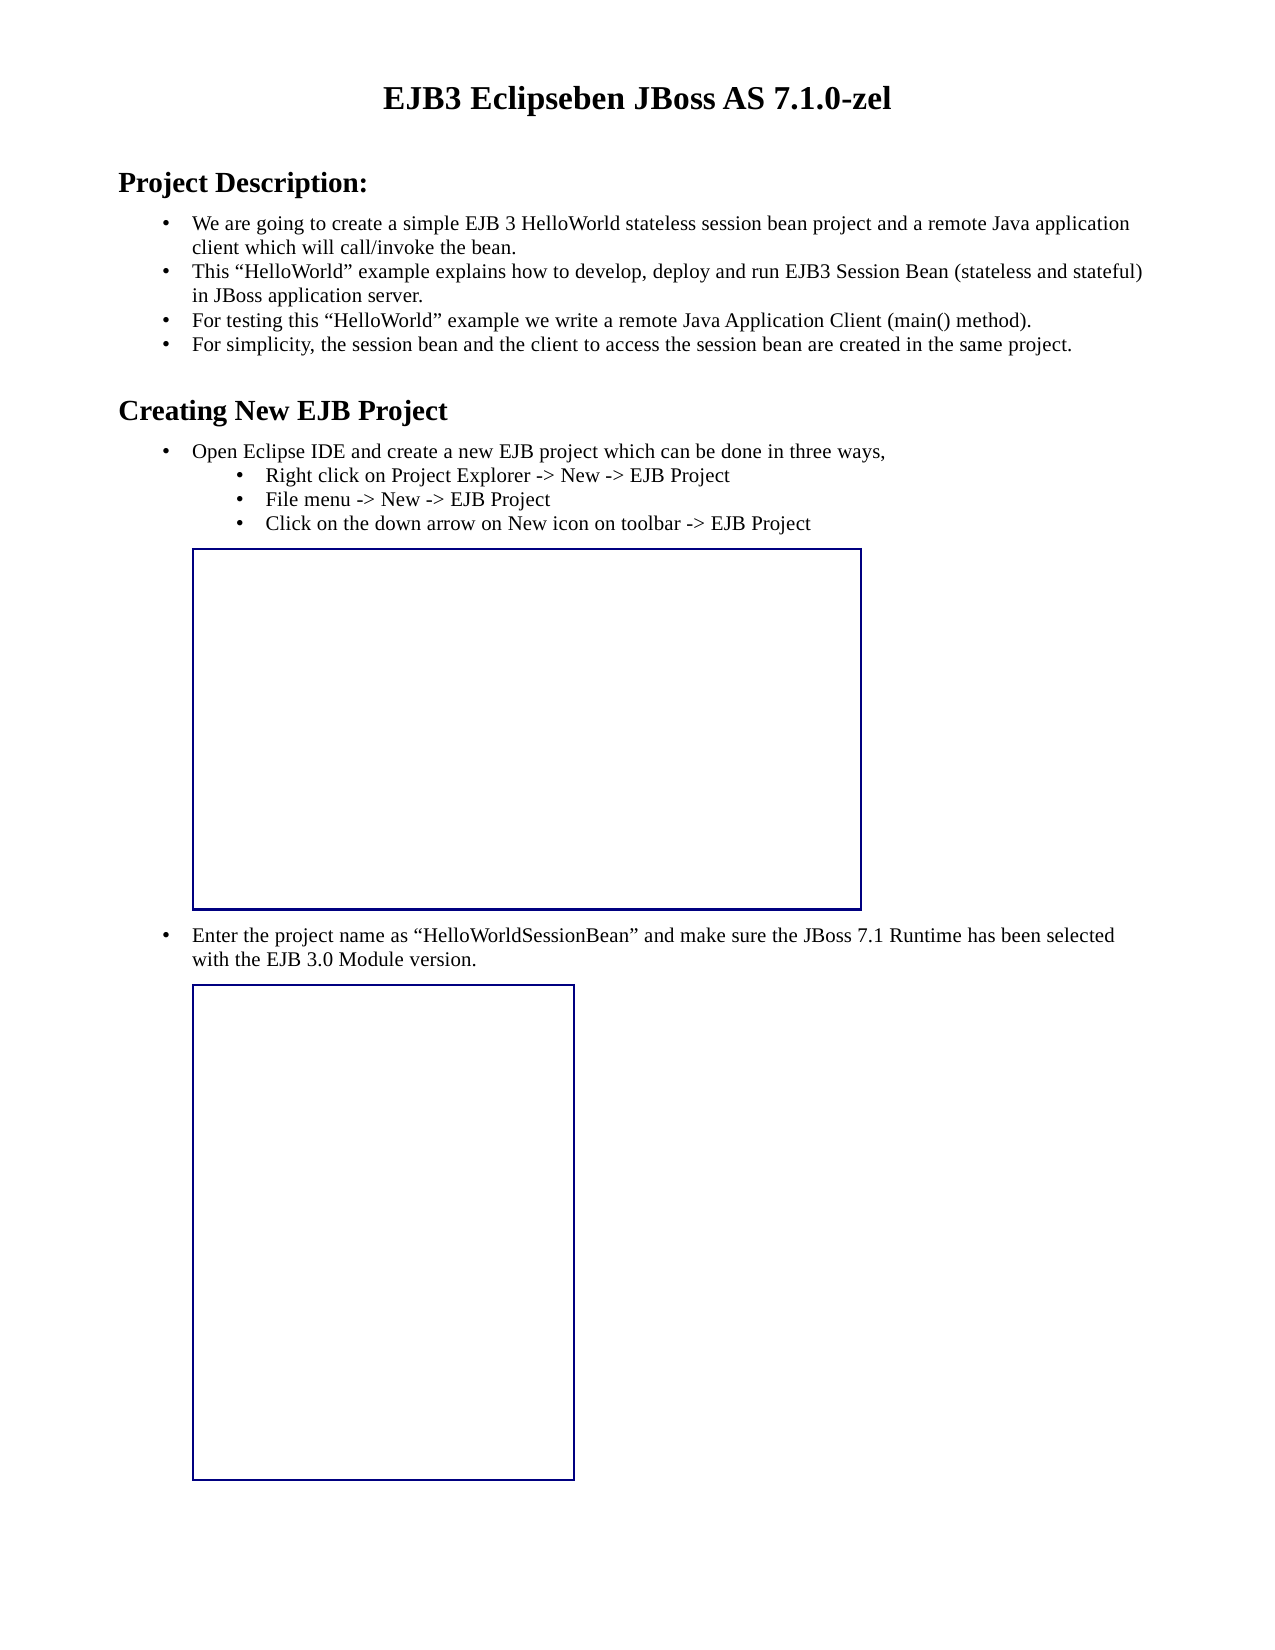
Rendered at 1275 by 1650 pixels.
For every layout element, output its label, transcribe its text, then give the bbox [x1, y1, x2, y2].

list We are going to create a simple EJB 3 HelloWorld stateless session bean project and a remote Java application client which will call/invoke the bean. [162, 211, 1157, 259]
list Right click on Project Explorer -> New -> EJB Project [236, 463, 1157, 487]
list Enter the project name as “HelloWorldSessionBean” and make sure the JBoss 7.1 Runtime has been selected with the EJB 3.0 Module version. [162, 923, 1157, 971]
subtitle Creating New EJB Project [118, 393, 1157, 427]
list For simplicity, the session bean and the client to access the session bean are created in the same project. [162, 331, 1157, 356]
list Open Eclipse IDE and create a new EJB project which can be done in three ways, [162, 439, 1157, 463]
list Click on the down arrow on New icon on toolbar -> EJB Project [236, 511, 1157, 535]
text EJB3 Eclipseben JBoss AS 7.1.0-zel [118, 78, 1157, 116]
subtitle Project Description: [118, 165, 1157, 199]
list For testing this “HelloWorld” example we write a remote Java Application Client (main() method). [162, 307, 1157, 331]
list File menu -> New -> EJB Project [236, 487, 1157, 511]
list This “HelloWorld” example explains how to develop, deploy and run EJB3 Session Bean (stateless and stateful) in JBoss application server. [162, 259, 1157, 307]
